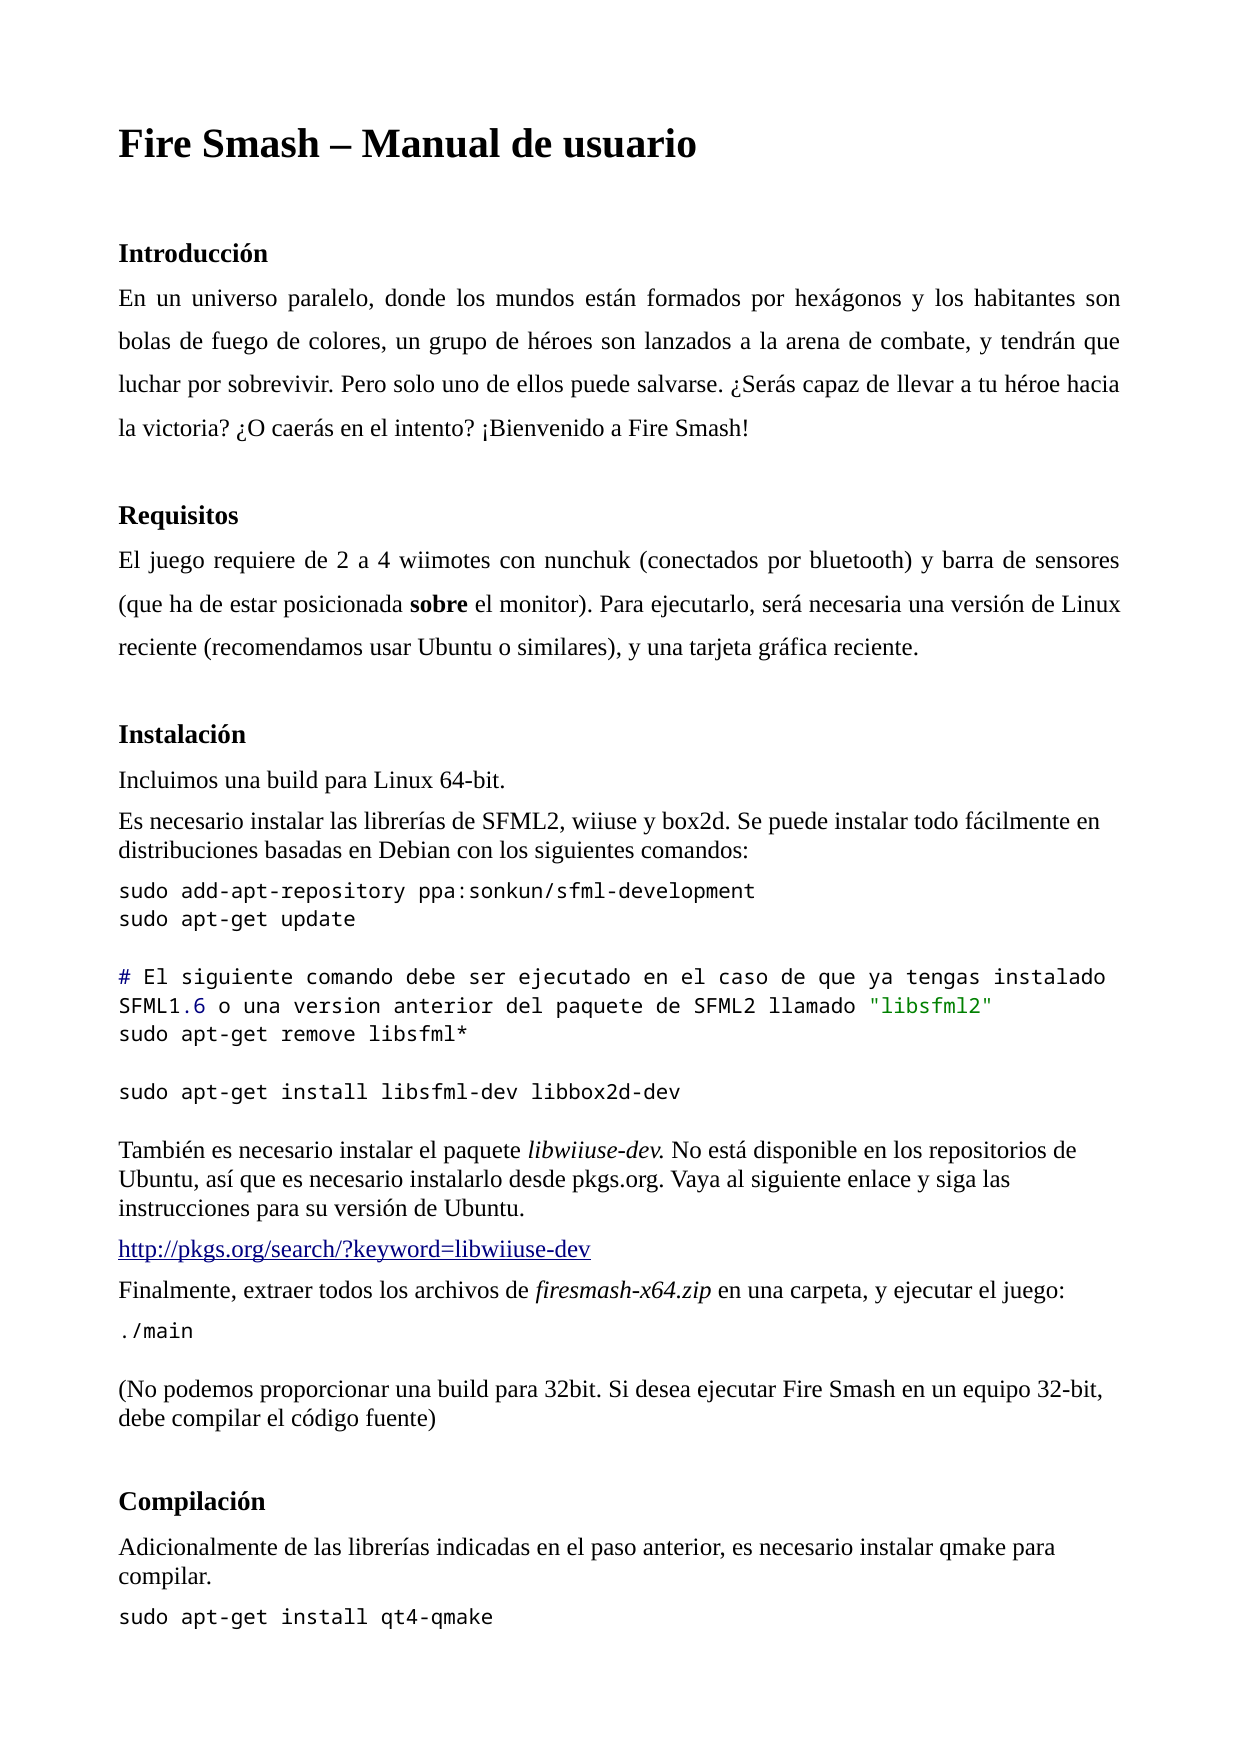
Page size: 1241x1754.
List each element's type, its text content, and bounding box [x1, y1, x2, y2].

text sudo add-apt-repository ppa:sonkun/sfml-development [118, 876, 1122, 904]
text sudo apt-get update [118, 904, 1122, 933]
text ./main [118, 1316, 1122, 1345]
text sudo apt-get remove libsfml* [118, 1019, 1122, 1048]
text sudo apt-get install libsfml-dev libbox2d-dev [118, 1077, 1122, 1106]
text Instalación [118, 718, 1122, 749]
text # El siguiente comando debe ser ejecutado en el caso de que ya tengas instalado SFML1.6 o una version anterior del paquete de SFML2 llamado "libsfml2" [118, 962, 1122, 1019]
text Compilación [118, 1486, 1122, 1517]
text http://pkgs.org/search/?keyword=libwiiuse-dev [118, 1234, 1122, 1263]
text Es necesario instalar las librerías de SFML2, wiiuse y box2d. Se puede instalar todo fácilmente en distribuciones basadas en Debian con los siguientes comandos: [118, 806, 1122, 863]
text sudo apt-get install qt4-qmake [118, 1602, 1122, 1631]
text (No podemos proporcionar una build para 32bit. Si desea ejecutar Fire Smash en un equipo 32-bit, debe compilar el código fuente) [118, 1374, 1122, 1432]
text El juego requiere de 2 a 4 wiimotes con nunchuk (conectados por bluetooth) y barra de sensores (que ha de estar posicionada sobre el monitor). Para ejecutarlo, será necesaria una versión de Linux reciente (recomendamos usar Ubuntu o similares), y una tarjeta gráfica reciente. [118, 546, 1122, 661]
text Introducción [118, 237, 1122, 268]
text Fire Smash – Manual de usuario [118, 118, 1122, 166]
text Incluimos una build para Linux 64-bit. [118, 765, 1122, 793]
text En un universo paralelo, donde los mundos están formados por hexágonos y los habitantes son bolas de fuego de colores, un grupo de héroes son lanzados a la arena de combate, y tendrán que luchar por sobrevivir. Pero solo uno de ellos puede salvarse. ¿Serás capaz de llevar a tu héroe hacia la victoria? ¿O caerás en el intento? ¡Bienvenido a Fire Smash! [118, 283, 1122, 441]
text También es necesario instalar el paquete libwiiuse-dev. No está disponible en los repositorios de Ubuntu, así que es necesario instalarlo desde pkgs.org. Vaya al siguiente enlace y siga las instrucciones para su versión de Ubuntu. [118, 1135, 1122, 1221]
text Adicionalmente de las librerías indicadas en el paso anterior, es necesario instalar qmake para compilar. [118, 1532, 1122, 1590]
text Requisitos [118, 499, 1122, 530]
text Finalmente, extraer todos los archivos de firesmash-x64.zip en una carpeta, y ejecutar el juego: [118, 1275, 1122, 1304]
